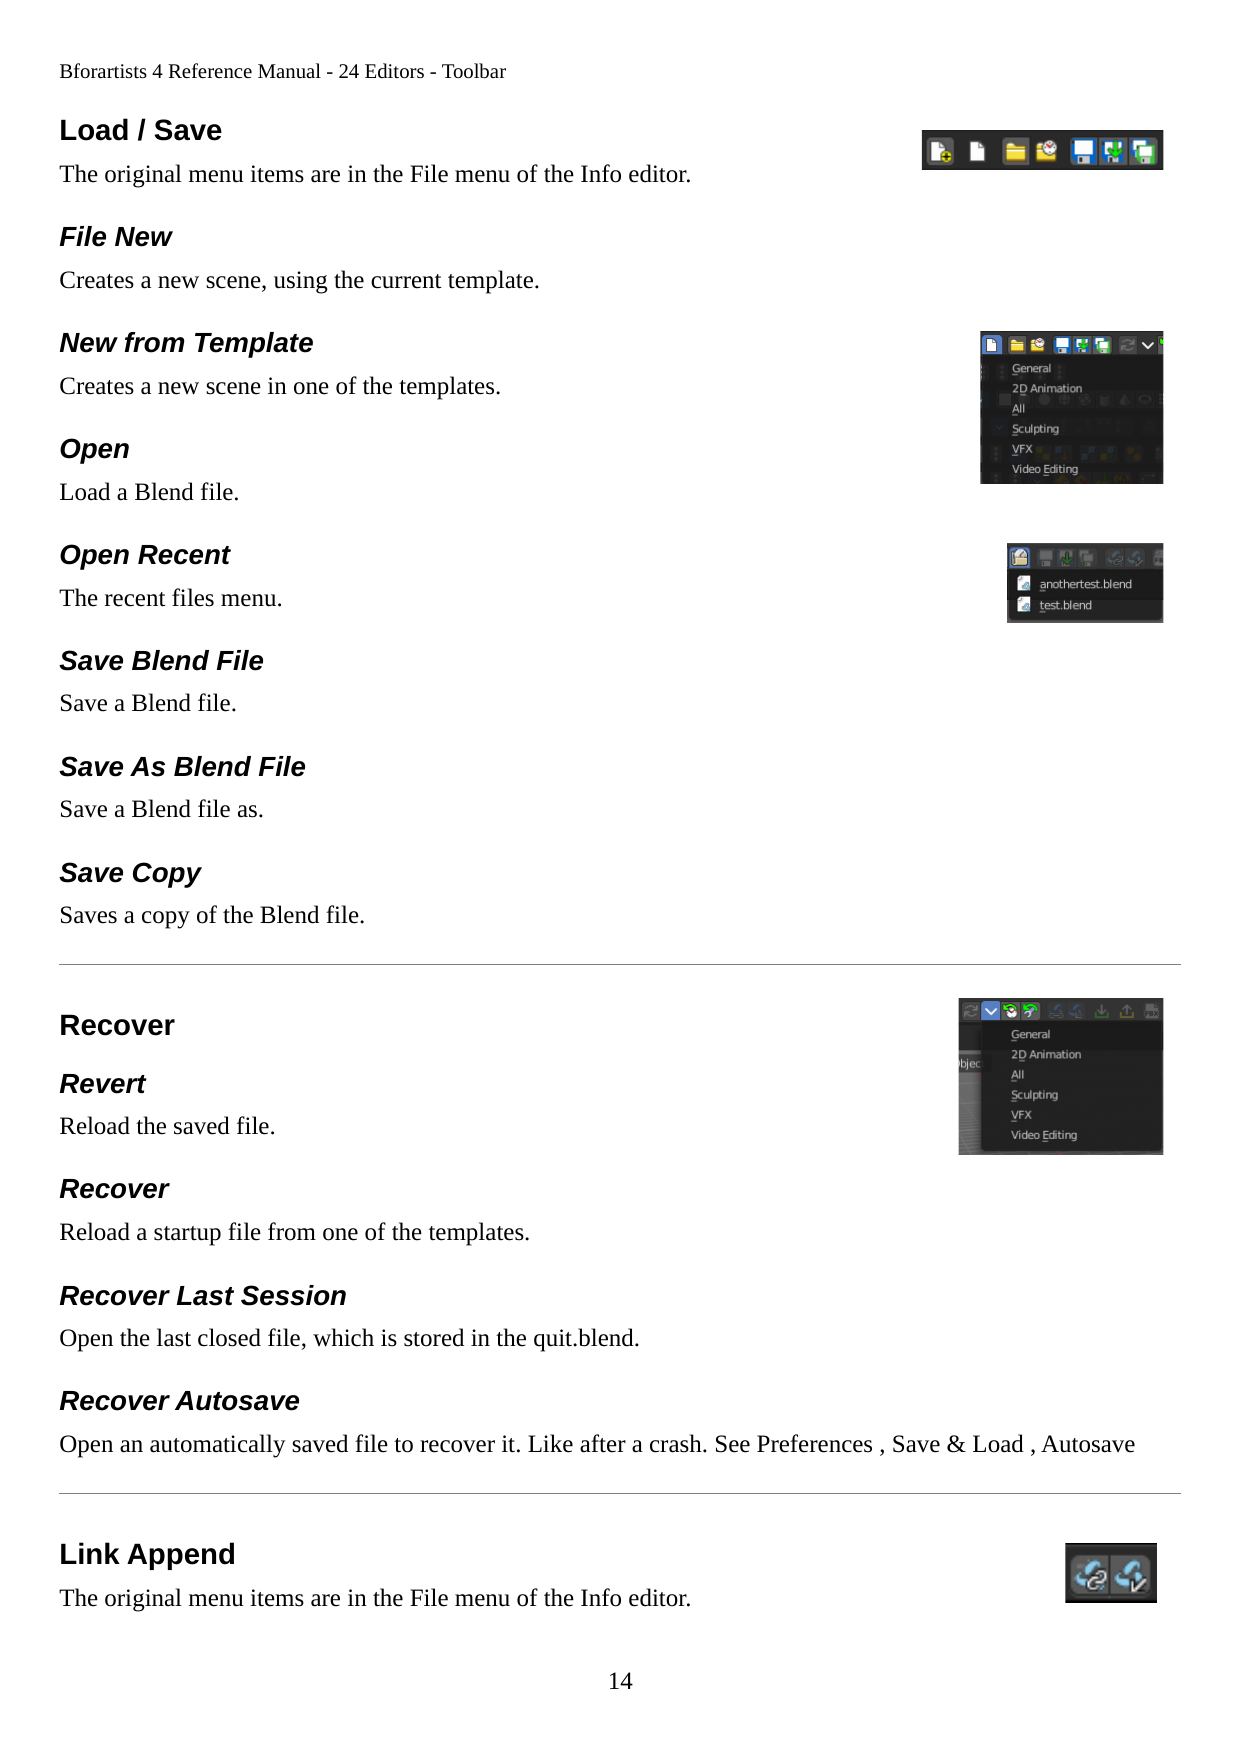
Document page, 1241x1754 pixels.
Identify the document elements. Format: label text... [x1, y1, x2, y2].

subtitle Save Blend File [59, 644, 1181, 676]
text Saves a copy of the Blend file. [59, 900, 1181, 929]
text Reload the saved file. [59, 1111, 958, 1140]
subtitle New from Template [59, 326, 1181, 358]
subtitle [1164, 1067, 1181, 1099]
subtitle Open [59, 432, 980, 464]
text Reload a startup file from one of the templates. [59, 1217, 1181, 1246]
subtitle Link Append [59, 1537, 1181, 1571]
text [1164, 1111, 1181, 1140]
subtitle Save Copy [59, 856, 1181, 888]
text The original menu items are in the File menu of the Info editor. [59, 159, 1181, 188]
subtitle [1164, 1008, 1181, 1042]
subtitle Open Recent [59, 538, 1181, 570]
subtitle Recover [59, 1173, 1181, 1205]
picture [958, 998, 1164, 1155]
subtitle Recover [59, 1008, 958, 1042]
text Save a Blend file. [59, 688, 1181, 717]
text Load a Blend file. [59, 477, 1181, 505]
picture [1065, 1543, 1157, 1603]
text [1164, 583, 1181, 611]
subtitle Save As Blend File [59, 750, 1181, 782]
text The original menu items are in the File menu of the Info editor. [59, 1583, 1181, 1612]
subtitle Revert [59, 1067, 958, 1099]
text The recent files menu. [59, 583, 1007, 611]
text Open the last closed file, which is stored in the quit.blend. [59, 1323, 1181, 1352]
subtitle File New [59, 220, 1181, 252]
text Save a Blend file as. [59, 794, 1181, 823]
text Creates a new scene in one of the templates. [59, 371, 980, 399]
subtitle [1164, 432, 1181, 464]
text Open an automatically saved file to recover it. Like after a crash. See Preferences , Save & Load , Autosave [59, 1429, 1181, 1458]
subtitle Recover Autosave [59, 1385, 1181, 1417]
picture [921, 130, 1164, 170]
subtitle Load / Save [59, 113, 1181, 146]
picture [1007, 543, 1164, 623]
subtitle Recover Last Session [59, 1279, 1181, 1311]
picture [980, 331, 1164, 484]
text Creates a new scene, using the current template. [59, 265, 1181, 293]
